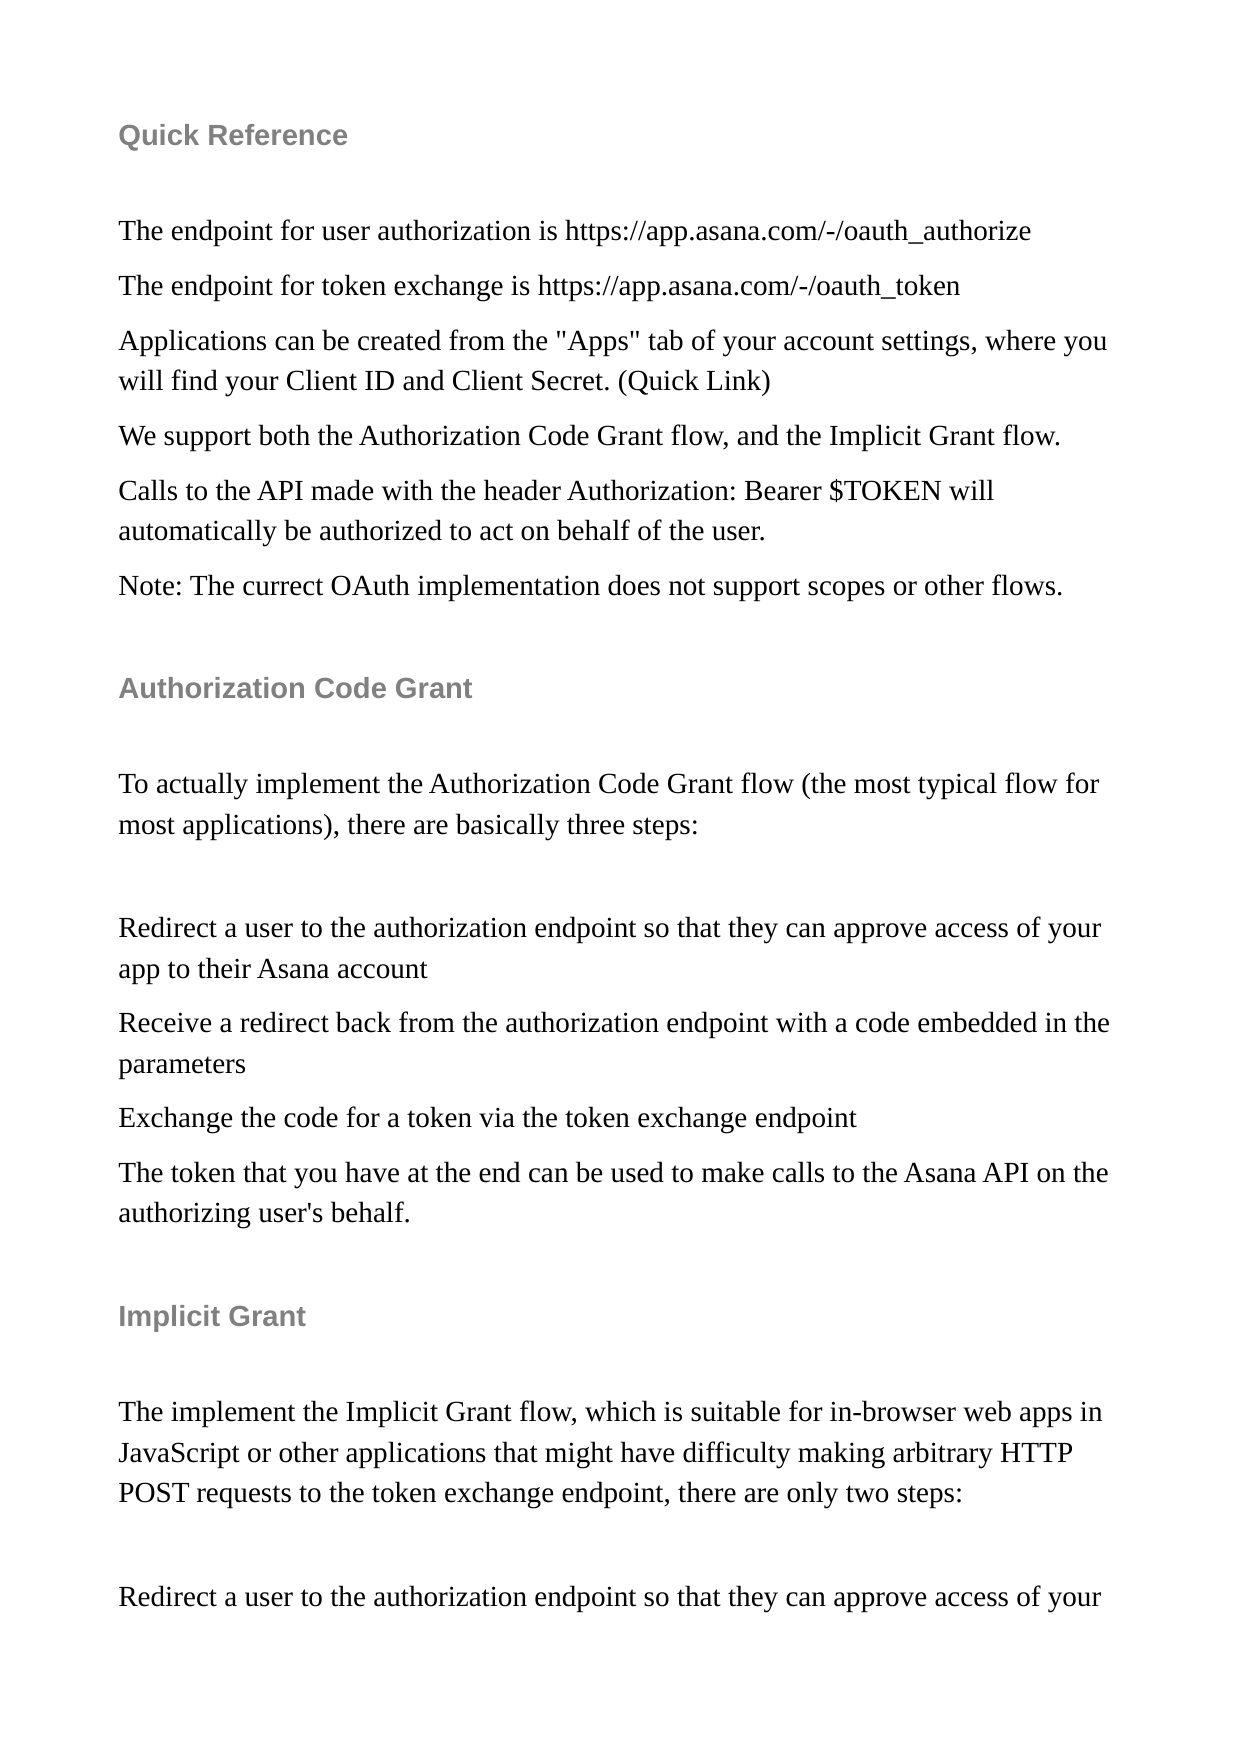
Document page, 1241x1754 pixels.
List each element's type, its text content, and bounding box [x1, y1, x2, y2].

text The endpoint for token exchange is https://app.asana.com/-/oauth_token [118, 268, 1122, 302]
text Note: The currect OAuth implementation does not support scopes or other flows. [118, 568, 1122, 601]
subtitle Implicit Grant [118, 1299, 1122, 1333]
text Redirect a user to the authorization endpoint so that they can approve access of your [118, 1579, 1122, 1612]
text Applications can be created from the "Apps" tab of your account settings, where you will find your Client ID and Client Secret. (Quick Link) [118, 323, 1122, 397]
text Calls to the API made with the header Authorization: Bearer $TOKEN will automatically be authorized to act on behalf of the user. [118, 473, 1122, 546]
text The endpoint for user authorization is https://app.asana.com/-/oauth_authorize [118, 213, 1122, 247]
text Receive a redirect back from the authorization endpoint with a code embedded in the parameters [118, 1006, 1122, 1079]
text The implement the Implicit Grant flow, which is suitable for in-browser web apps in JavaScript or other applications that might have difficulty making arbitrary HTTP POST requests to the token exchange endpoint, there are only two steps: [118, 1394, 1122, 1508]
text Exchange the code for a token via the token exchange endpoint [118, 1101, 1122, 1134]
text We support both the Authorization Code Grant flow, and the Implicit Grant flow. [118, 418, 1122, 451]
text Redirect a user to the authorization endpoint so that they can approve access of your app to their Asana account [118, 911, 1122, 984]
subtitle Quick Reference [118, 118, 1122, 152]
text The token that you have at the end can be used to make calls to the Asana API on the authorizing user's behalf. [118, 1155, 1122, 1229]
subtitle Authorization Code Grant [118, 671, 1122, 705]
text To actually implement the Authorization Code Grant flow (the most typical flow for most applications), there are basically three steps: [118, 767, 1122, 840]
